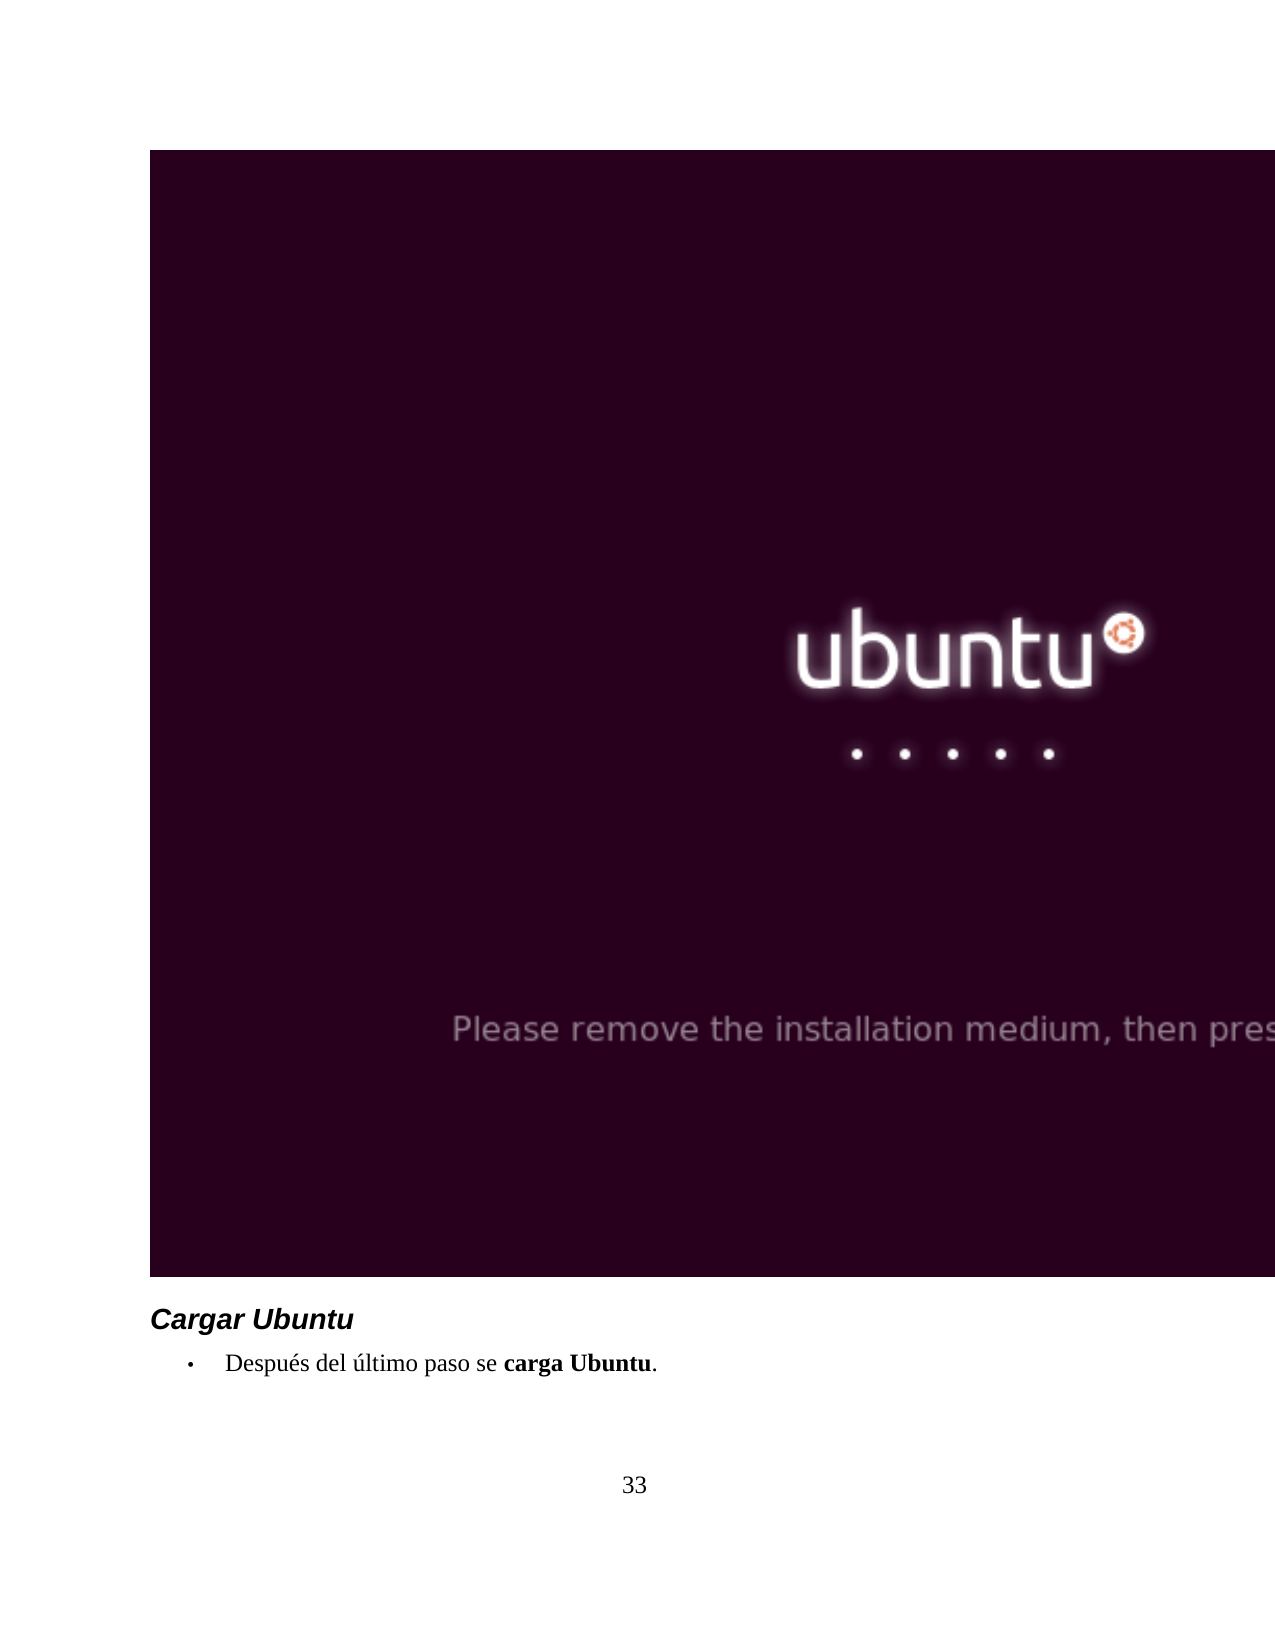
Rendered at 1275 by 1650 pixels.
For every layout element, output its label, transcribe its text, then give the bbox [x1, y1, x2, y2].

picture [150, 150, 1275, 1277]
subtitle Cargar Ubuntu [150, 1302, 1125, 1336]
list Después del último paso se carga Ubuntu. [187, 1348, 1125, 1377]
